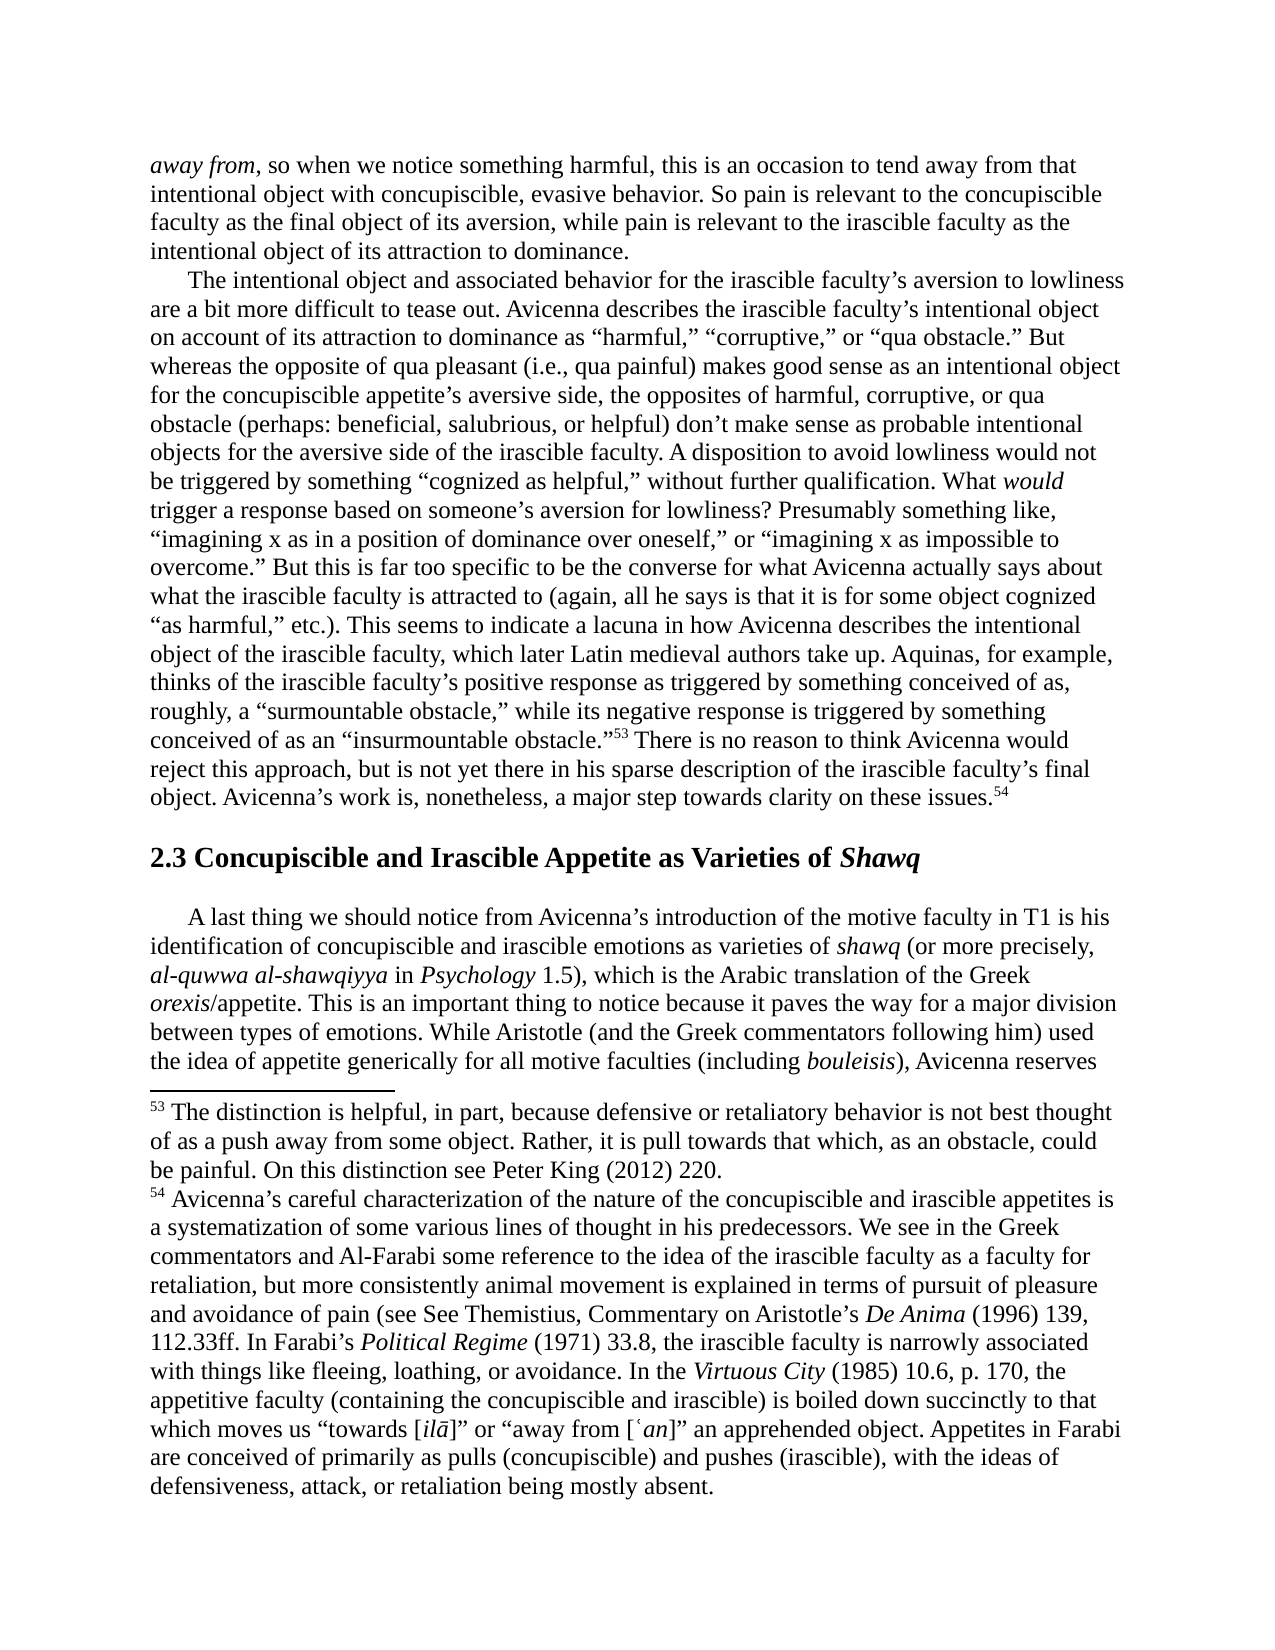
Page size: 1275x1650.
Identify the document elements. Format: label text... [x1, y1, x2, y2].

text Avicenna’s careful characterization of the nature of the concupiscible and irascible appetites is a systematization of some various lines of thought in his predecessors. We see in the Greek commentators and Al-Farabi some reference to the idea of the irascible faculty as a faculty for retaliation, but more consistently animal movement is explained in terms of pursuit of pleasure and avoidance of pain (see See Themistius, Commentary on Aristotle’s De Anima (1996) 139, 112.33ff. In Farabi’s Political Regime (1971) 33.8, the irascible faculty is narrowly associated with things like fleeing, loathing, or avoidance. In the Virtuous City (1985) 10.6, p. 170, the appetitive faculty (containing the concupiscible and irascible) is boiled down succinctly to that which moves us “towards [ilā]” or “away from [ʿan]” an apprehended object. Appetites in Farabi are conceived of primarily as pulls (concupiscible) and pushes (irascible), with the ideas of defensiveness, attack, or retaliation being mostly absent. [150, 1184, 1125, 1500]
text The intentional object and associated behavior for the irascible faculty’s aversion to lowliness are a bit more difficult to tease out. Avicenna describes the irascible faculty’s intentional object on account of its attraction to dominance as “harmful,” “corruptive,” or “qua obstacle.” But whereas the opposite of qua pleasant (i.e., qua painful) makes good sense as an intentional object for the concupiscible appetite’s aversive side, the opposites of harmful, corruptive, or qua obstacle (perhaps: beneficial, salubrious, or helpful) don’t make sense as probable intentional objects for the aversive side of the irascible faculty. A disposition to avoid lowliness would not be triggered by something “cognized as helpful,” without further qualification. What would trigger a response based on someone’s aversion for lowliness? Presumably something like, “imagining x as in a position of dominance over oneself,” or “imagining x as impossible to overcome.” But this is far too specific to be the converse for what Avicenna actually says about what the irascible faculty is attracted to (again, all he says is that it is for some object cognized “as harmful,” etc.). This seems to indicate a lacuna in how Avicenna describes the intentional object of the irascible faculty, which later Latin medieval authors take up. Aquinas, for example, thinks of the irascible faculty’s positive response as triggered by something conceived of as, roughly, a “surmountable obstacle,” while its negative response is triggered by something conceived of as an “insurmountable obstacle.” There is no reason to think Avicenna would reject this approach, but is not yet there in his sparse description of the irascible faculty’s final object. Avicenna’s work is, nonetheless, a major step towards clarity on these issues. [150, 265, 1125, 811]
subtitle 2.3 Concupiscible and Irascible Appetite as Varieties of Shawq [150, 840, 1125, 873]
text A last thing we should notice from Avicenna’s introduction of the motive faculty in T1 is his identification of concupiscible and irascible emotions as varieties of shawq (or more precisely, al-quwwa al-shawqiyya in Psychology 1.5), which is the Arabic translation of the Greek orexis/appetite. This is an important thing to notice because it paves the way for a major division between types of emotions. While Aristotle (and the Greek commentators following him) used the idea of appetite generically for all motive faculties (including bouleisis), Avicenna reserves [150, 902, 1125, 1075]
text away from, so when we notice something harmful, this is an occasion to tend away from that intentional object with concupiscible, evasive behavior. So pain is relevant to the concupiscible faculty as the final object of its aversion, while pain is relevant to the irascible faculty as the intentional object of its attraction to dominance. [150, 150, 1125, 265]
text The distinction is helpful, in part, because defensive or retaliatory behavior is not best thought of as a push away from some object. Rather, it is pull towards that which, as an obstacle, could be painful. On this distinction see Peter King (2012) 220. [150, 1097, 1125, 1184]
